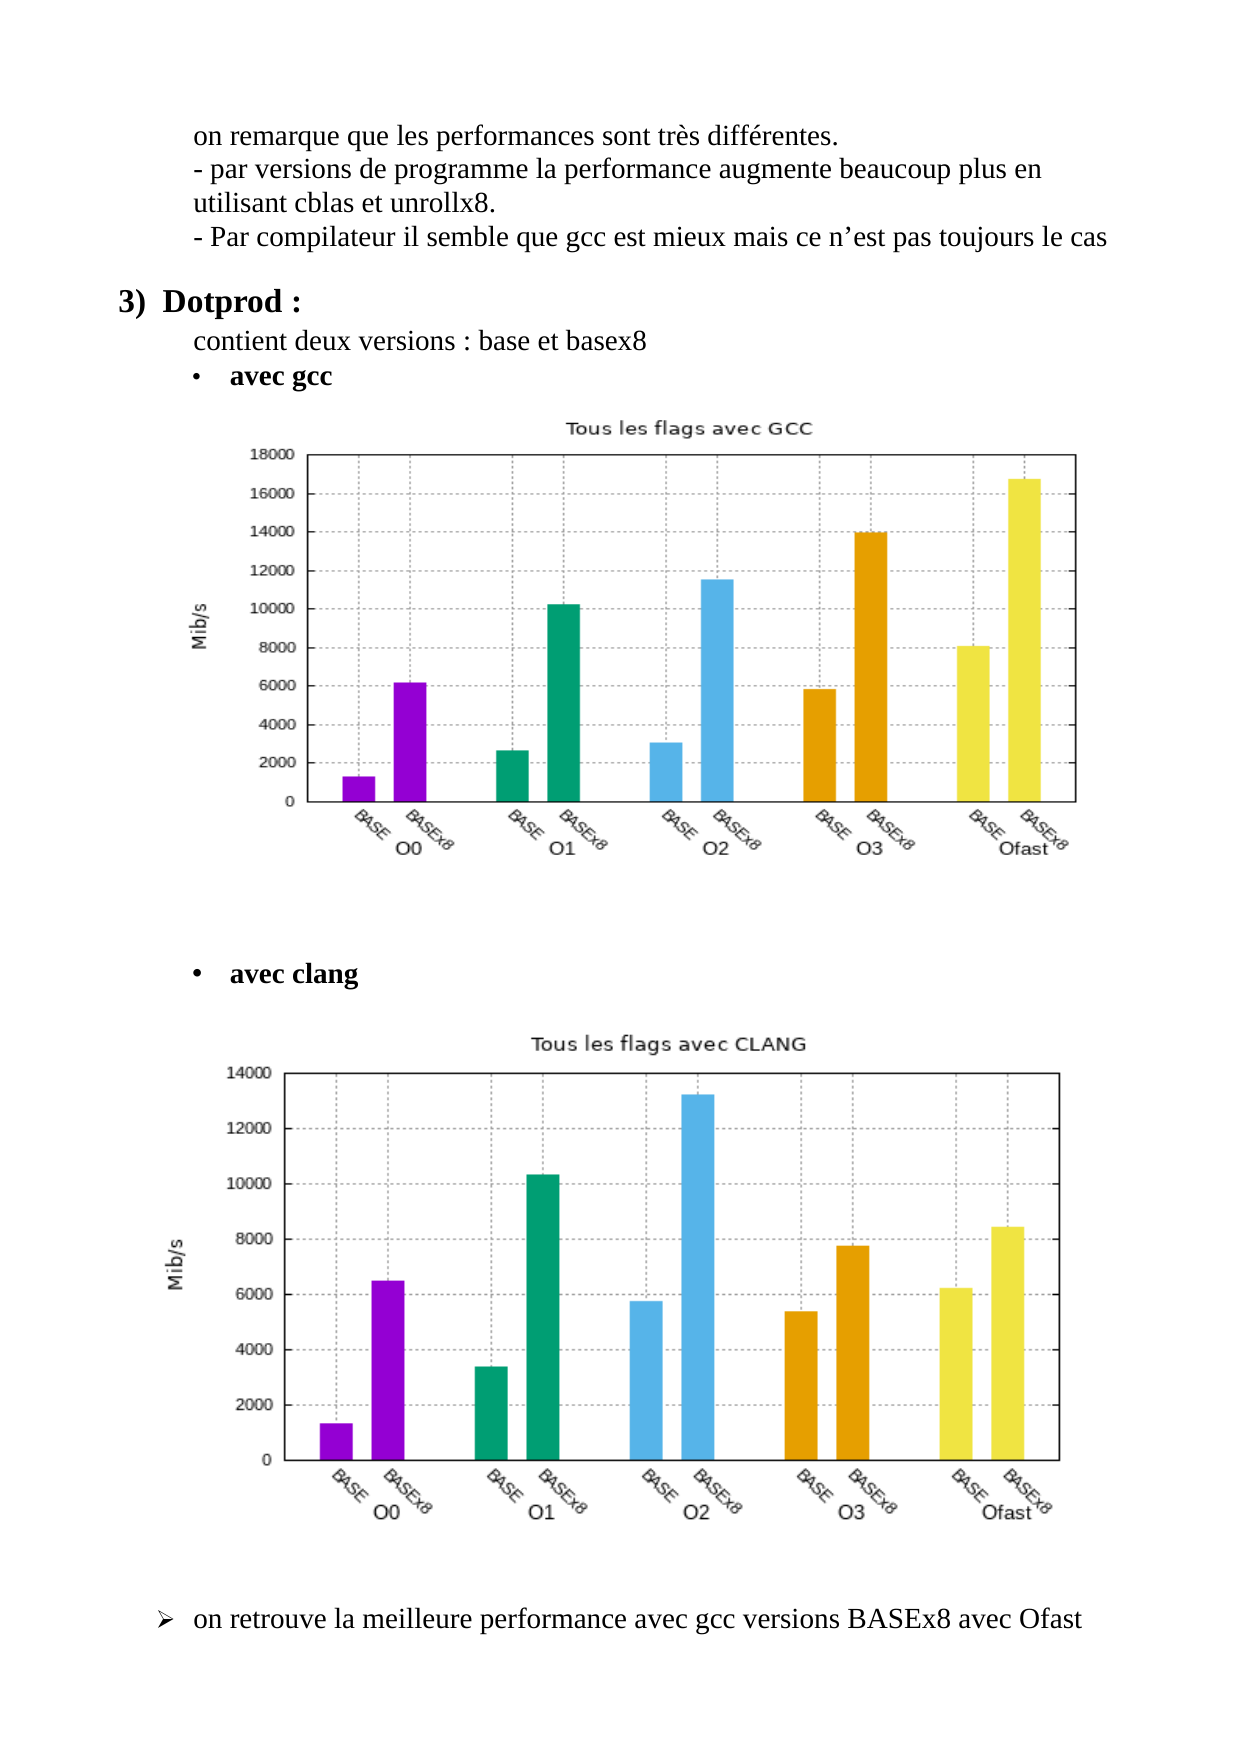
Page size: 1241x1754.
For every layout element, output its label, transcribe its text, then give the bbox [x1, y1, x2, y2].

list avec clang [192, 956, 1123, 990]
list avec gcc [192, 358, 1123, 391]
text contient deux versions : base et basex8 [118, 319, 1123, 358]
picture [159, 1019, 1098, 1601]
list on remarque que les performances sont très différentes. [156, 118, 1123, 152]
picture [183, 407, 1114, 928]
list - Par compilateur il semble que gcc est mieux mais ce n’est pas toujours le cas [156, 219, 1123, 252]
text 3) Dotprod : [118, 281, 1123, 319]
list on retrouve la meilleure performance avec gcc versions BASEx8 avec Ofast [156, 1018, 1123, 1634]
list - par versions de programme la performance augmente beaucoup plus en utilisant cblas et unrollx8. [156, 152, 1123, 219]
